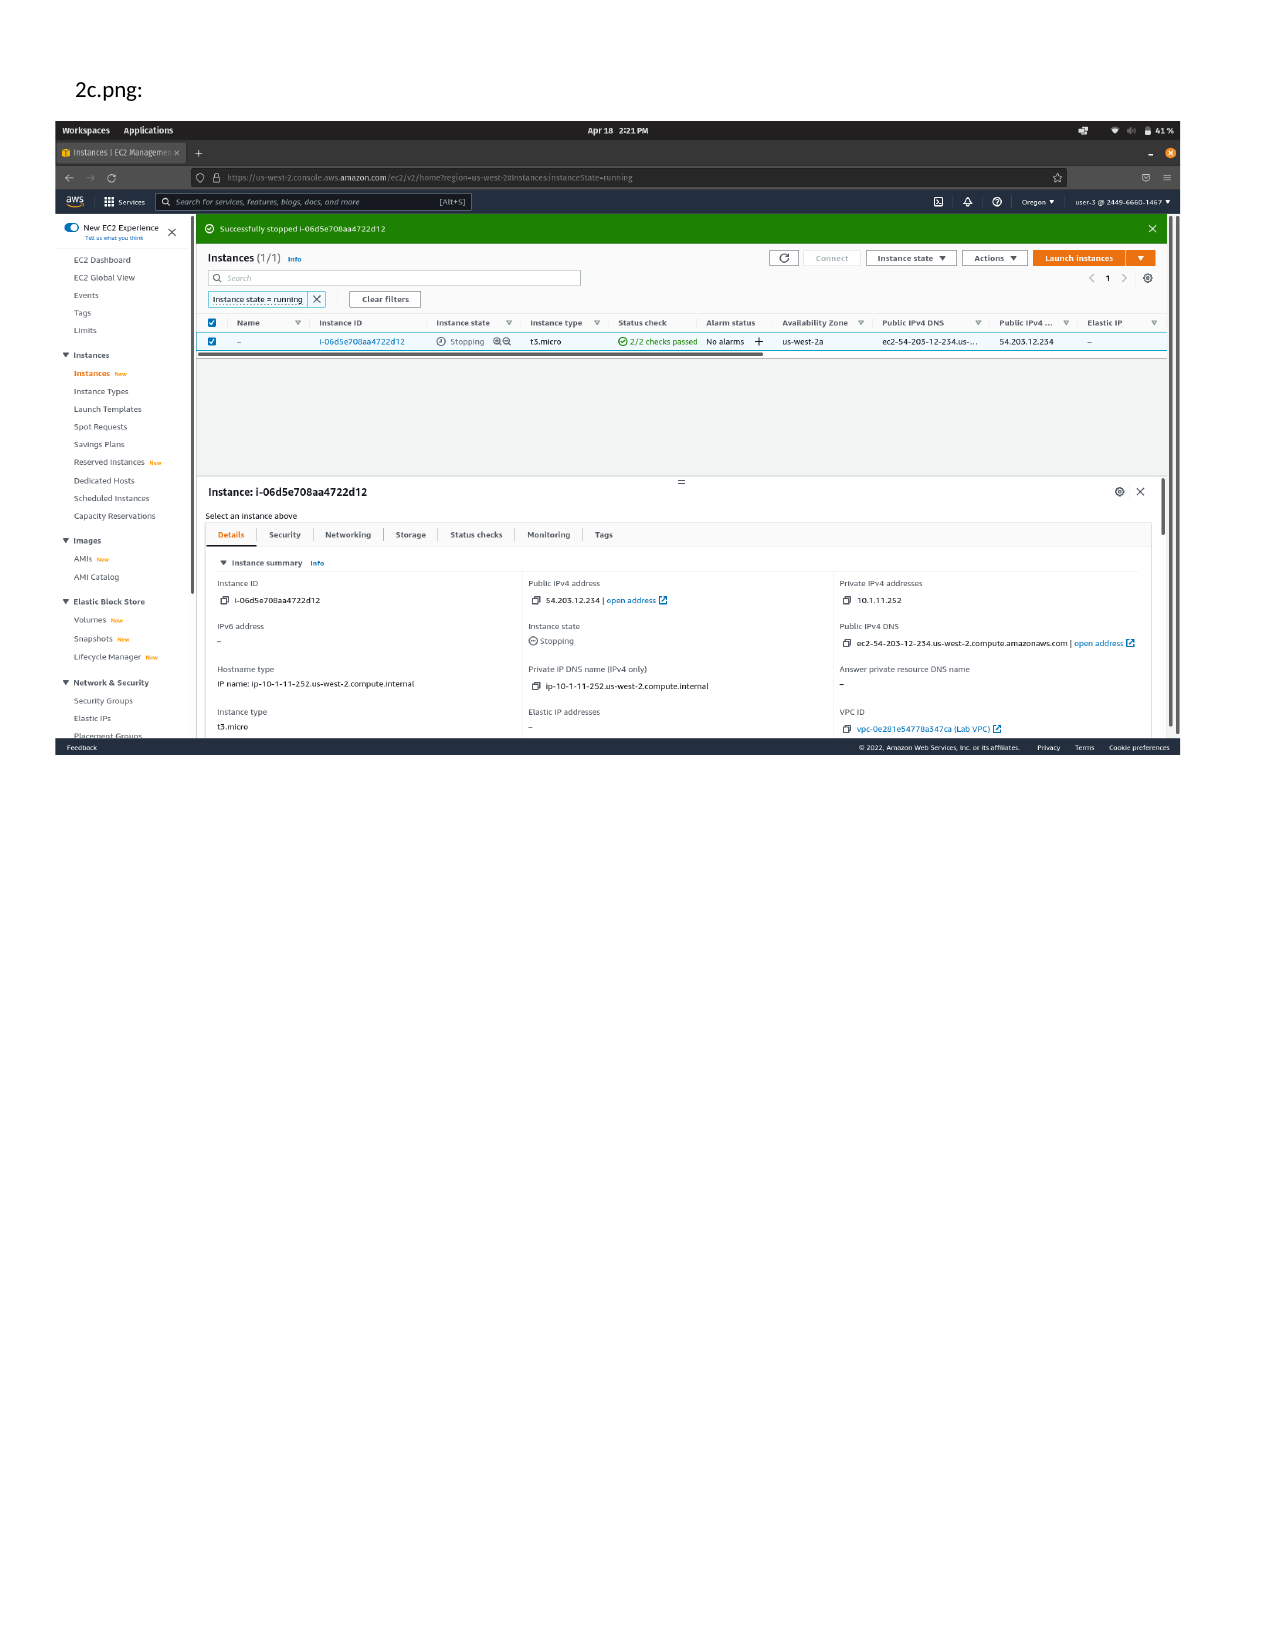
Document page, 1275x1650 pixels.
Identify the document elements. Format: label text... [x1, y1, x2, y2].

text 2c.png: [75, 75, 1200, 103]
picture [55, 121, 1181, 755]
